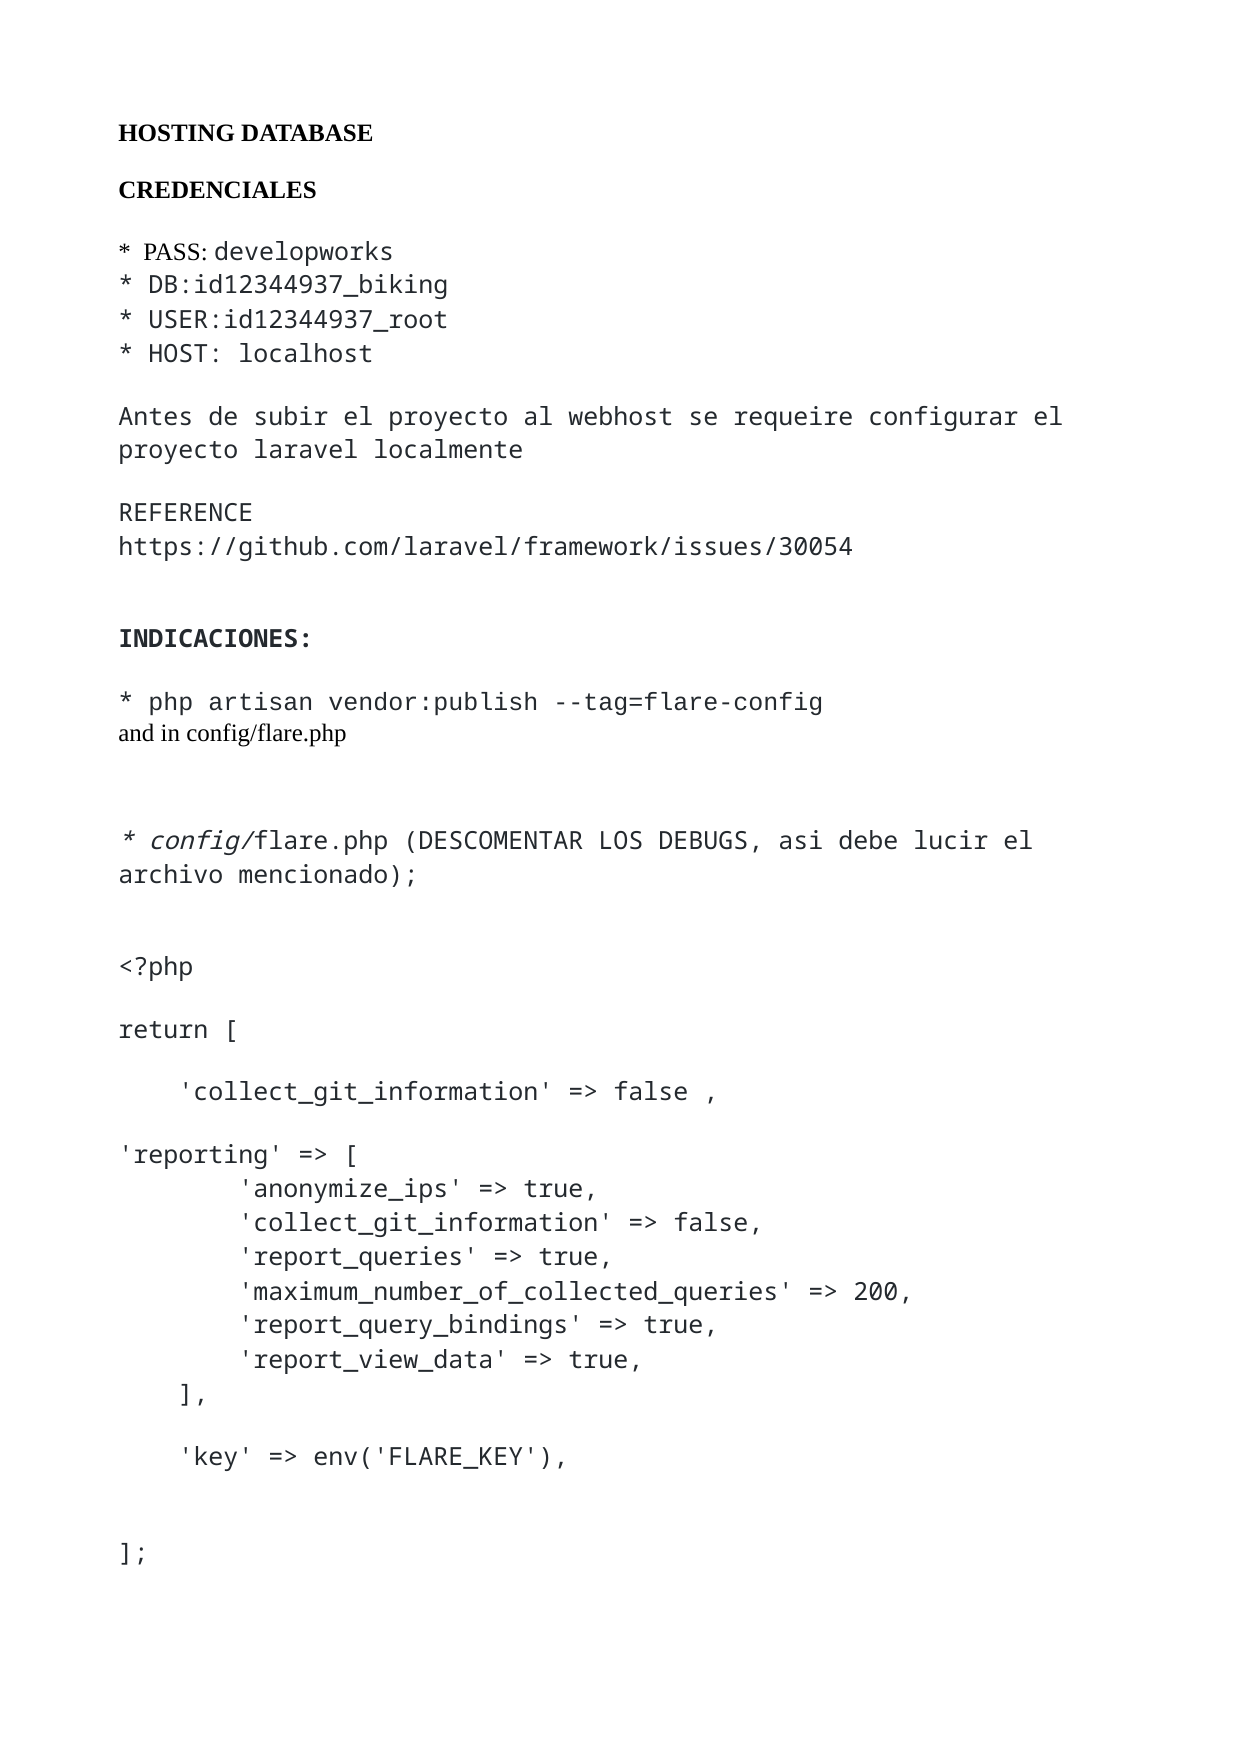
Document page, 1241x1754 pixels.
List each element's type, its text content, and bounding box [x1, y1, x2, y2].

text and in config/flare.php [118, 718, 1122, 746]
text * PASS: developworks [118, 233, 1122, 267]
text 'collect_git_information' => false, [118, 1205, 1122, 1239]
text * USER:id12344937_root [118, 301, 1122, 335]
text Antes de subir el proyecto al webhost se requeire configurar el proyecto laravel localmente [118, 398, 1122, 495]
text 'anonymize_ips' => true, [118, 1171, 1122, 1205]
text <?php [118, 948, 1122, 982]
text CREDENCIALES [118, 176, 1122, 204]
text ]; [118, 1535, 1122, 1569]
text 'report_queries' => true, [118, 1239, 1122, 1273]
text * DB:id12344937_biking [118, 267, 1122, 301]
text https://github.com/laravel/framework/issues/30054 [118, 529, 1122, 563]
text HOSTING DATABASE [118, 118, 1122, 147]
text 'reporting' => [ [118, 1137, 1122, 1171]
text INDICACIONES: [118, 621, 1122, 655]
text * config/flare.php (DESCOMENTAR LOS DEBUGS, asi debe lucir el archivo mencionado); [118, 823, 1122, 891]
text 'collect_git_information' => false , [118, 1074, 1122, 1108]
text * php artisan vendor:publish --tag=flare-config [118, 683, 1122, 718]
text return [ [118, 1011, 1122, 1045]
text * HOST: localhost [118, 335, 1122, 369]
text 'maximum_number_of_collected_queries' => 200, [118, 1273, 1122, 1307]
text 'report_query_bindings' => true, [118, 1307, 1122, 1341]
text ], [118, 1375, 1122, 1409]
text 'report_view_data' => true, [118, 1341, 1122, 1375]
text REFERENCE [118, 495, 1122, 529]
text 'key' => env('FLARE_KEY'), [118, 1438, 1122, 1472]
